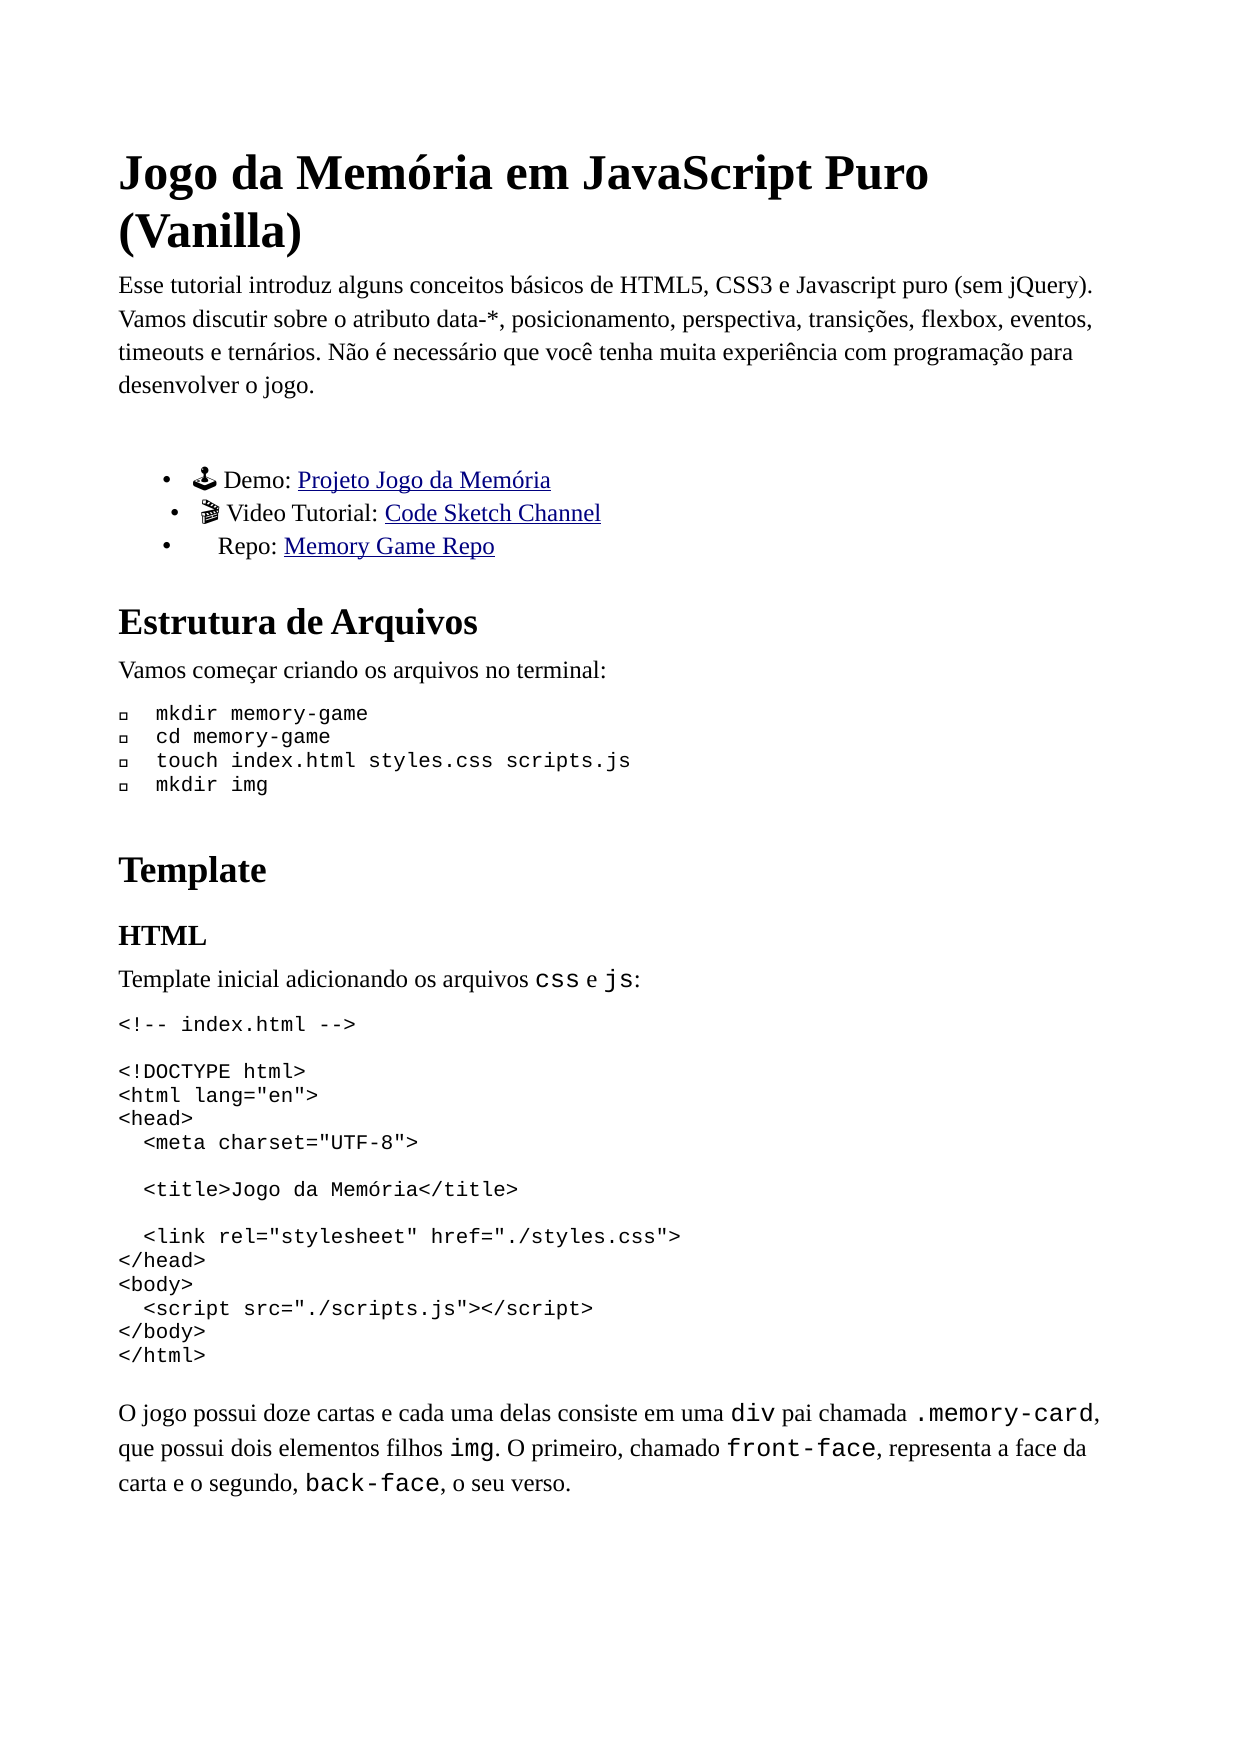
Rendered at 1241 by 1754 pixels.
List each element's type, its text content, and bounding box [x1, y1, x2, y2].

list 🕹 Demo: Projeto Jogo da Memória [162, 465, 1122, 494]
text <meta charset="UTF-8"> [118, 1132, 1122, 1156]
subtitle Template [118, 847, 1122, 891]
list 📂 Repo: Memory Game Repo [162, 531, 1122, 560]
text <title>Jogo da Memória</title> [118, 1179, 1122, 1203]
text </body> [118, 1321, 1122, 1345]
text 🌹 mkdir memory-game [118, 703, 1122, 726]
subtitle Jogo da Memória em JavaScript Puro (Vanilla) [118, 143, 1122, 258]
text <head> [118, 1108, 1122, 1132]
text </html> [118, 1345, 1122, 1368]
text <html lang="en"> [118, 1085, 1122, 1108]
list 🎬 Video Tutorial: Code Sketch Channel [170, 498, 1122, 527]
text <script src="./scripts.js"></script> [118, 1297, 1122, 1321]
text  mkdir img [118, 773, 1122, 797]
subtitle Estrutura de Arquivos [118, 599, 1122, 642]
text <body> [118, 1274, 1122, 1297]
text <!DOCTYPE html> [118, 1061, 1122, 1085]
text <link rel="stylesheet" href="./styles.css"> [118, 1227, 1122, 1250]
text Vamos começar criando os arquivos no terminal: [118, 655, 1122, 684]
text Template inicial adicionando os arquivos css e js: [118, 964, 1122, 994]
subtitle HTML [118, 918, 1122, 951]
text  cd memory-game [118, 726, 1122, 750]
text  touch index.html styles.css scripts.js [118, 750, 1122, 773]
text O jogo possui doze cartas e cada uma delas consiste em uma div pai chamada .memory-card, que possui dois elementos filhos img. O primeiro, chamado front-face, representa a face da carta e o segundo, back-face, o seu verso. [118, 1398, 1122, 1499]
text </head> [118, 1250, 1122, 1274]
text <!-- index.html --> [118, 1014, 1122, 1037]
text Esse tutorial introduz alguns conceitos básicos de HTML5, CSS3 e Javascript puro (sem jQuery). Vamos discutir sobre o atributo data-*, posicionamento, perspectiva, transições, flexbox, eventos, timeouts e ternários. Não é necessário que você tenha muita experiência com programação para desenvolver o jogo. [118, 271, 1122, 398]
